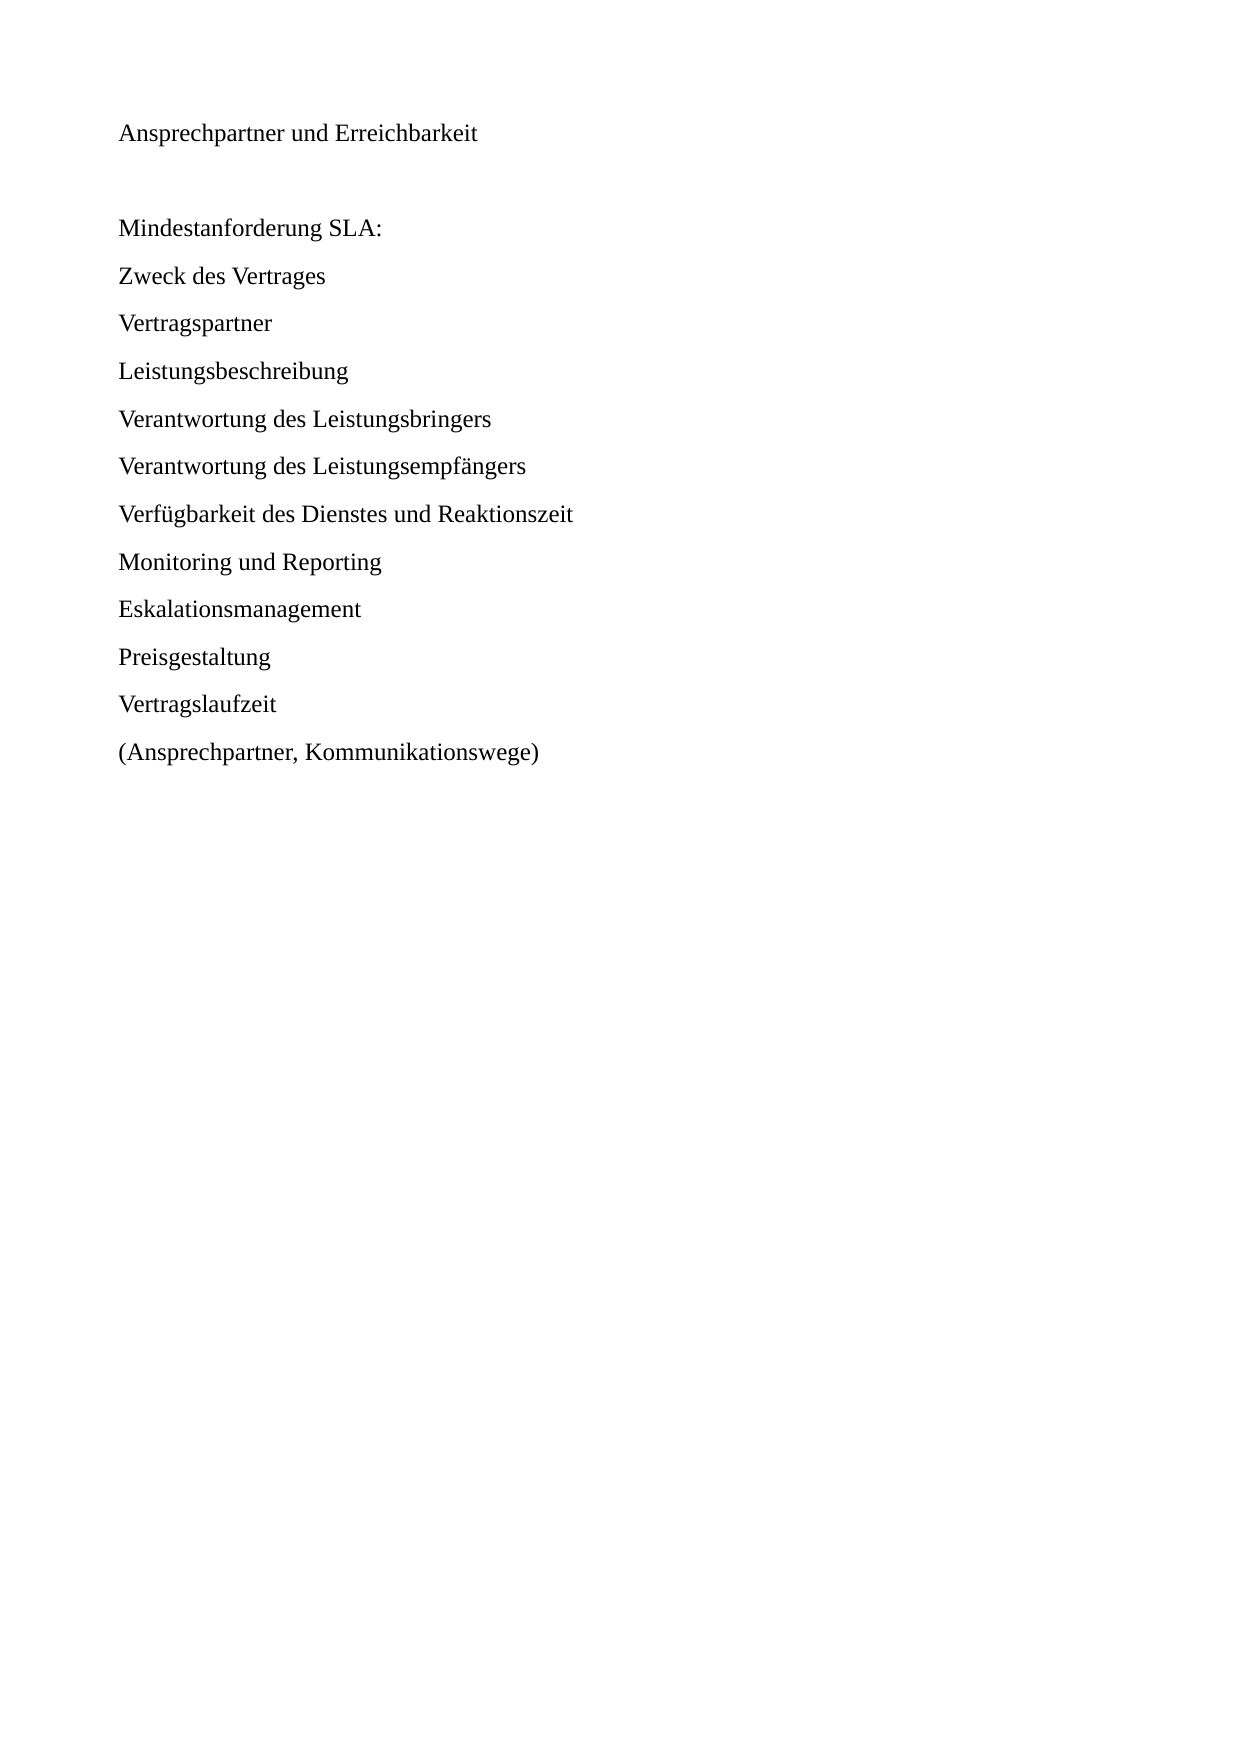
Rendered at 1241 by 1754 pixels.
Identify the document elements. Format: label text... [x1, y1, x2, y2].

text Verantwortung des Leistungsempfängers [118, 451, 1122, 480]
text Zweck des Vertrages [118, 261, 1122, 290]
text (Ansprechpartner, Kommunikationswege) [118, 737, 1122, 766]
text Ansprechpartner und Erreichbarkeit [118, 118, 1122, 147]
text Verantwortung des Leistungsbringers [118, 404, 1122, 432]
text Verfügbarkeit des Dienstes und Reaktionszeit [118, 499, 1122, 528]
text Eskalationsmanagement [118, 594, 1122, 623]
text Monitoring und Reporting [118, 547, 1122, 575]
text Preisgestaltung [118, 642, 1122, 671]
text Vertragslaufzeit [118, 689, 1122, 718]
text Vertragspartner [118, 308, 1122, 337]
text Leistungsbeschreibung [118, 356, 1122, 385]
text Mindestanforderung SLA: [118, 213, 1122, 242]
